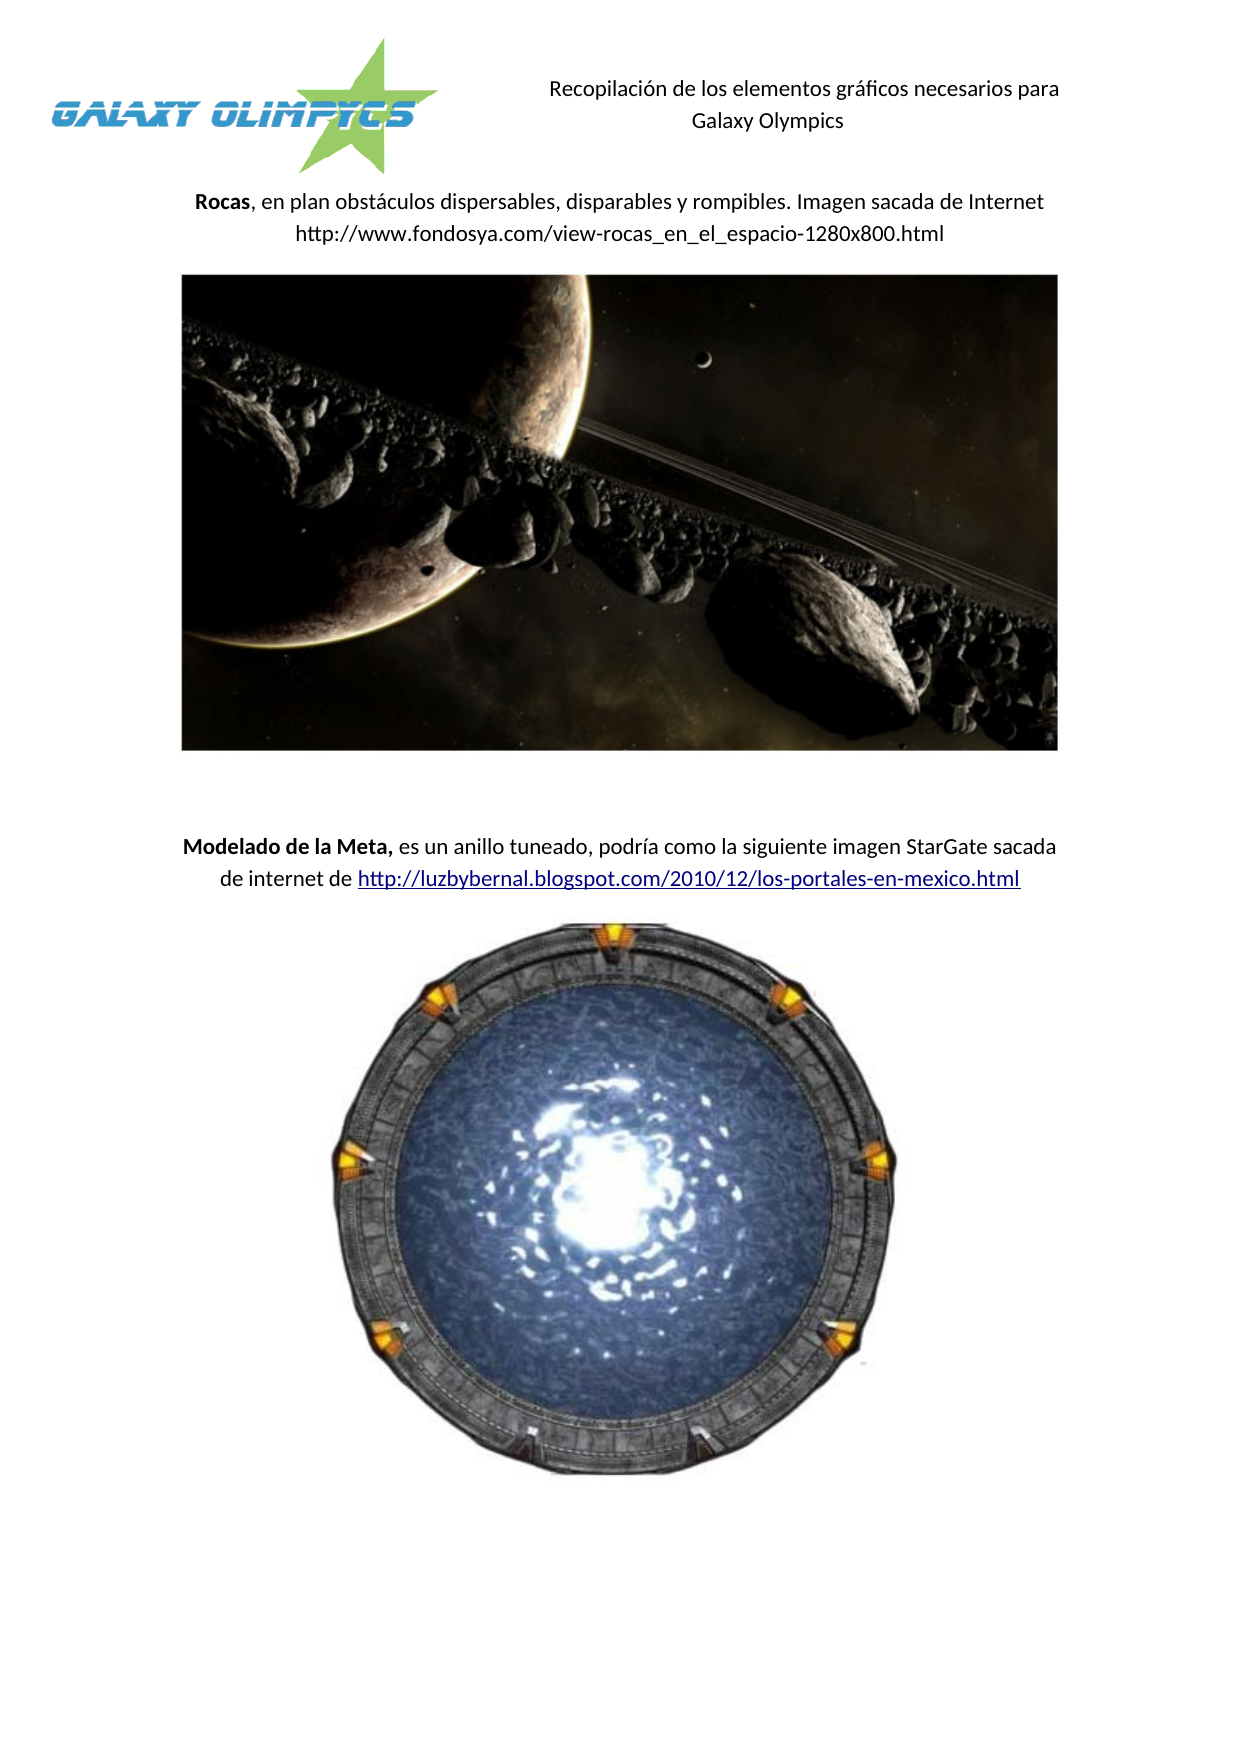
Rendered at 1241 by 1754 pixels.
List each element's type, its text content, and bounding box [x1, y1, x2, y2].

text Modelado de la Meta, es un anillo tuneado, podría como la siguiente imagen StarGate sacada de internet de http://luzbybernal.blogspot.com/2010/12/los-portales-en-mexico.html [177, 832, 1063, 892]
text Rocas, en plan obstáculos dispersables, disparables y rompibles. Imagen sacada de Internet http://www.fondosya.com/view-rocas_en_el_espacio-1280x800.html [177, 187, 1063, 247]
